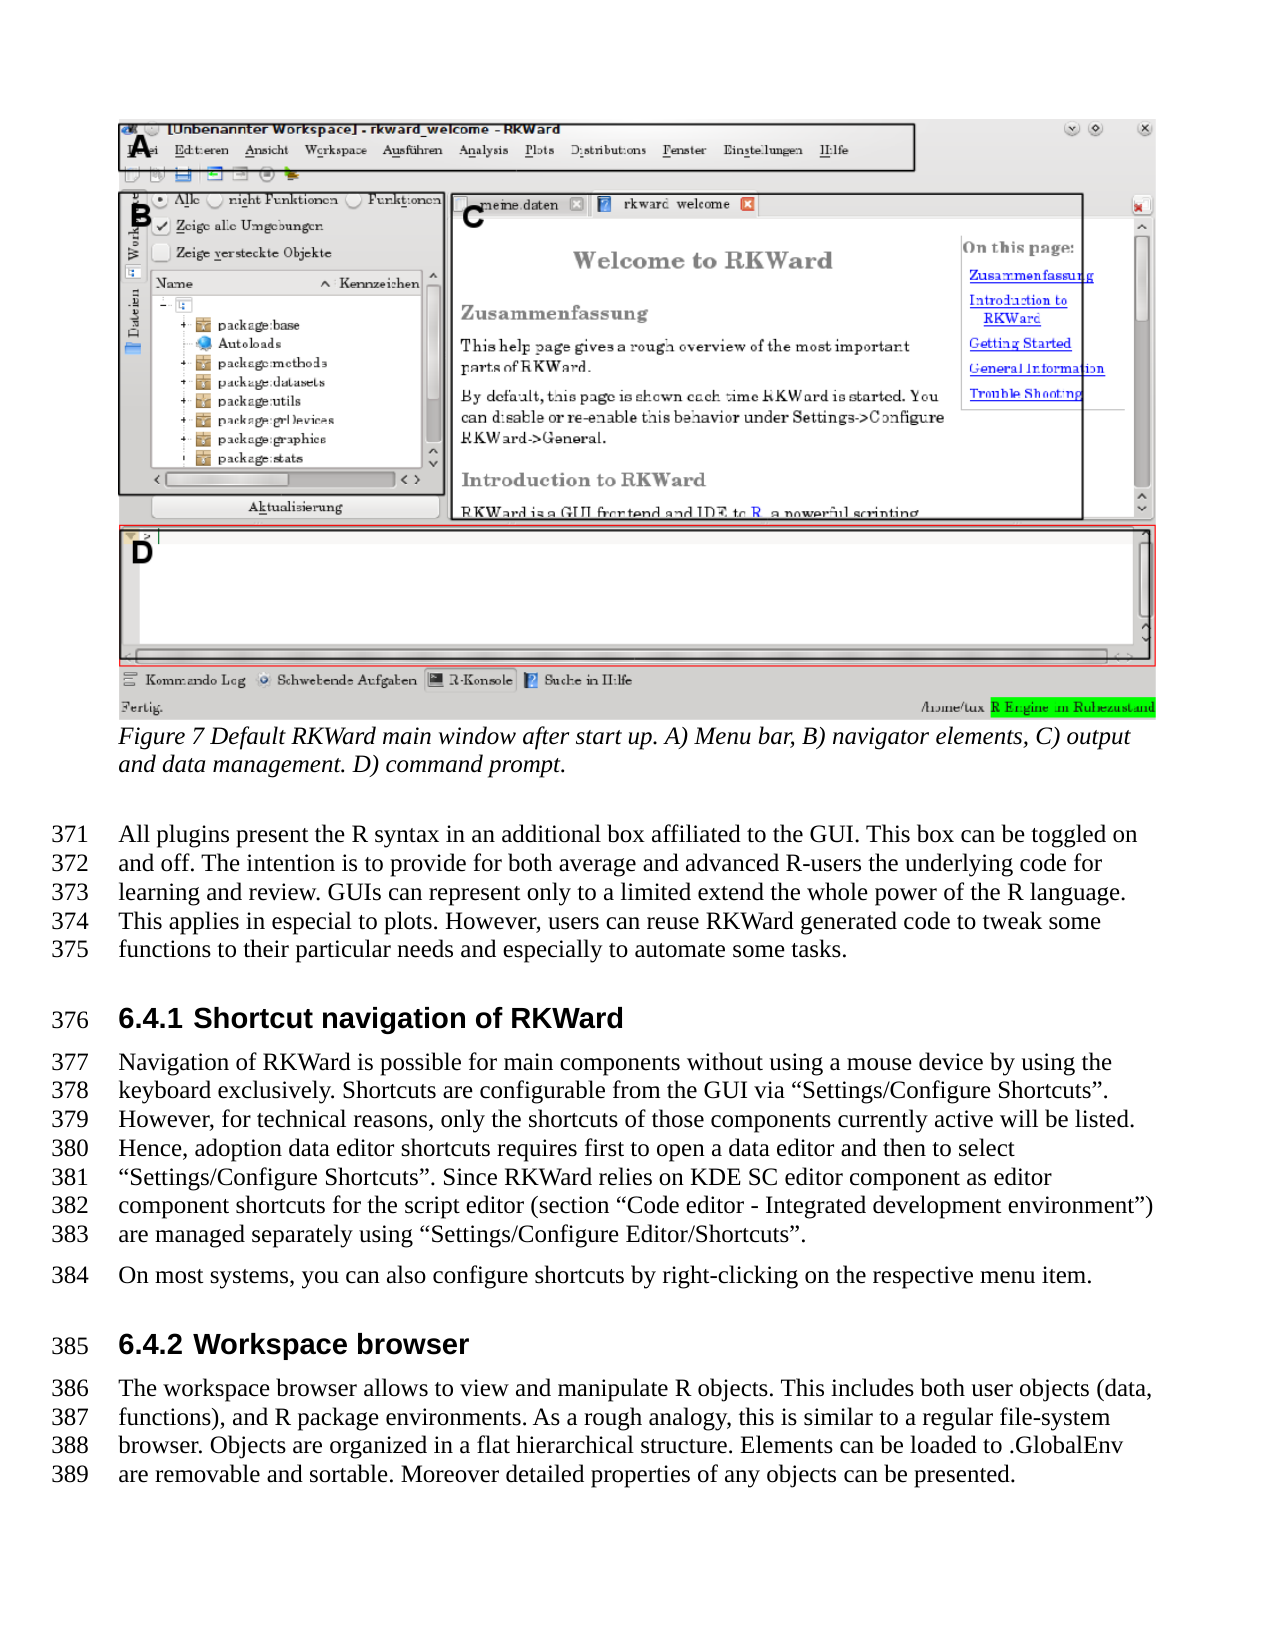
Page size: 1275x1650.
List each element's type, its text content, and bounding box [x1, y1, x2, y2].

text The workspace browser allows to view and manipulate R objects. This includes both user objects (data, functions), and R package environments. As a rough analogy, this is similar to a regular file-system browser. Objects are organized in a flat hierarchical structure. Elements can be loaded to .GlobalEnv are removable and sortable. Moreover detailed properties of any objects can be presented. [118, 1373, 1157, 1488]
text Navigation of RKWard is possible for main components without using a mouse device by using the keyboard exclusively. Shortcuts are configurable from the GUI via “Settings/Configure Shortcuts”. However, for technical reasons, only the shortcuts of those components currently active will be listed. Hence, adoption data editor shortcuts requires first to open a data editor and then to select “Settings/Configure Shortcuts”. Since RKWard relies on KDE SC editor component as editor component shortcuts for the script editor (section “Code editor - Integrated development environment”) are managed separately using “Settings/Configure Editor/Shortcuts”. [118, 1047, 1157, 1248]
picture [118, 119, 1157, 721]
text On most systems, you can also configure shortcuts by right-clicking on the respective menu item. [118, 1261, 1157, 1289]
text All plugins present the R syntax in an additional box affiliated to the GUI. This box can be toggled on and off. The intention is to provide for both average and advanced R-users the underlying code for learning and review. GUIs can represent only to a limited extend the whole power of the R language. This applies in especial to plots. However, users can reuse RKWard generated code to tweak some functions to their particular needs and especially to automate some tasks. [118, 819, 1157, 963]
subtitle Shortcut navigation of RKWard [118, 1001, 1157, 1034]
text Figure 7 Default RKWard main window after start up. A) Menu bar, B) navigator elements, C) output and data management. D) command prompt. [118, 721, 1157, 778]
subtitle Workspace browser [118, 1327, 1157, 1360]
